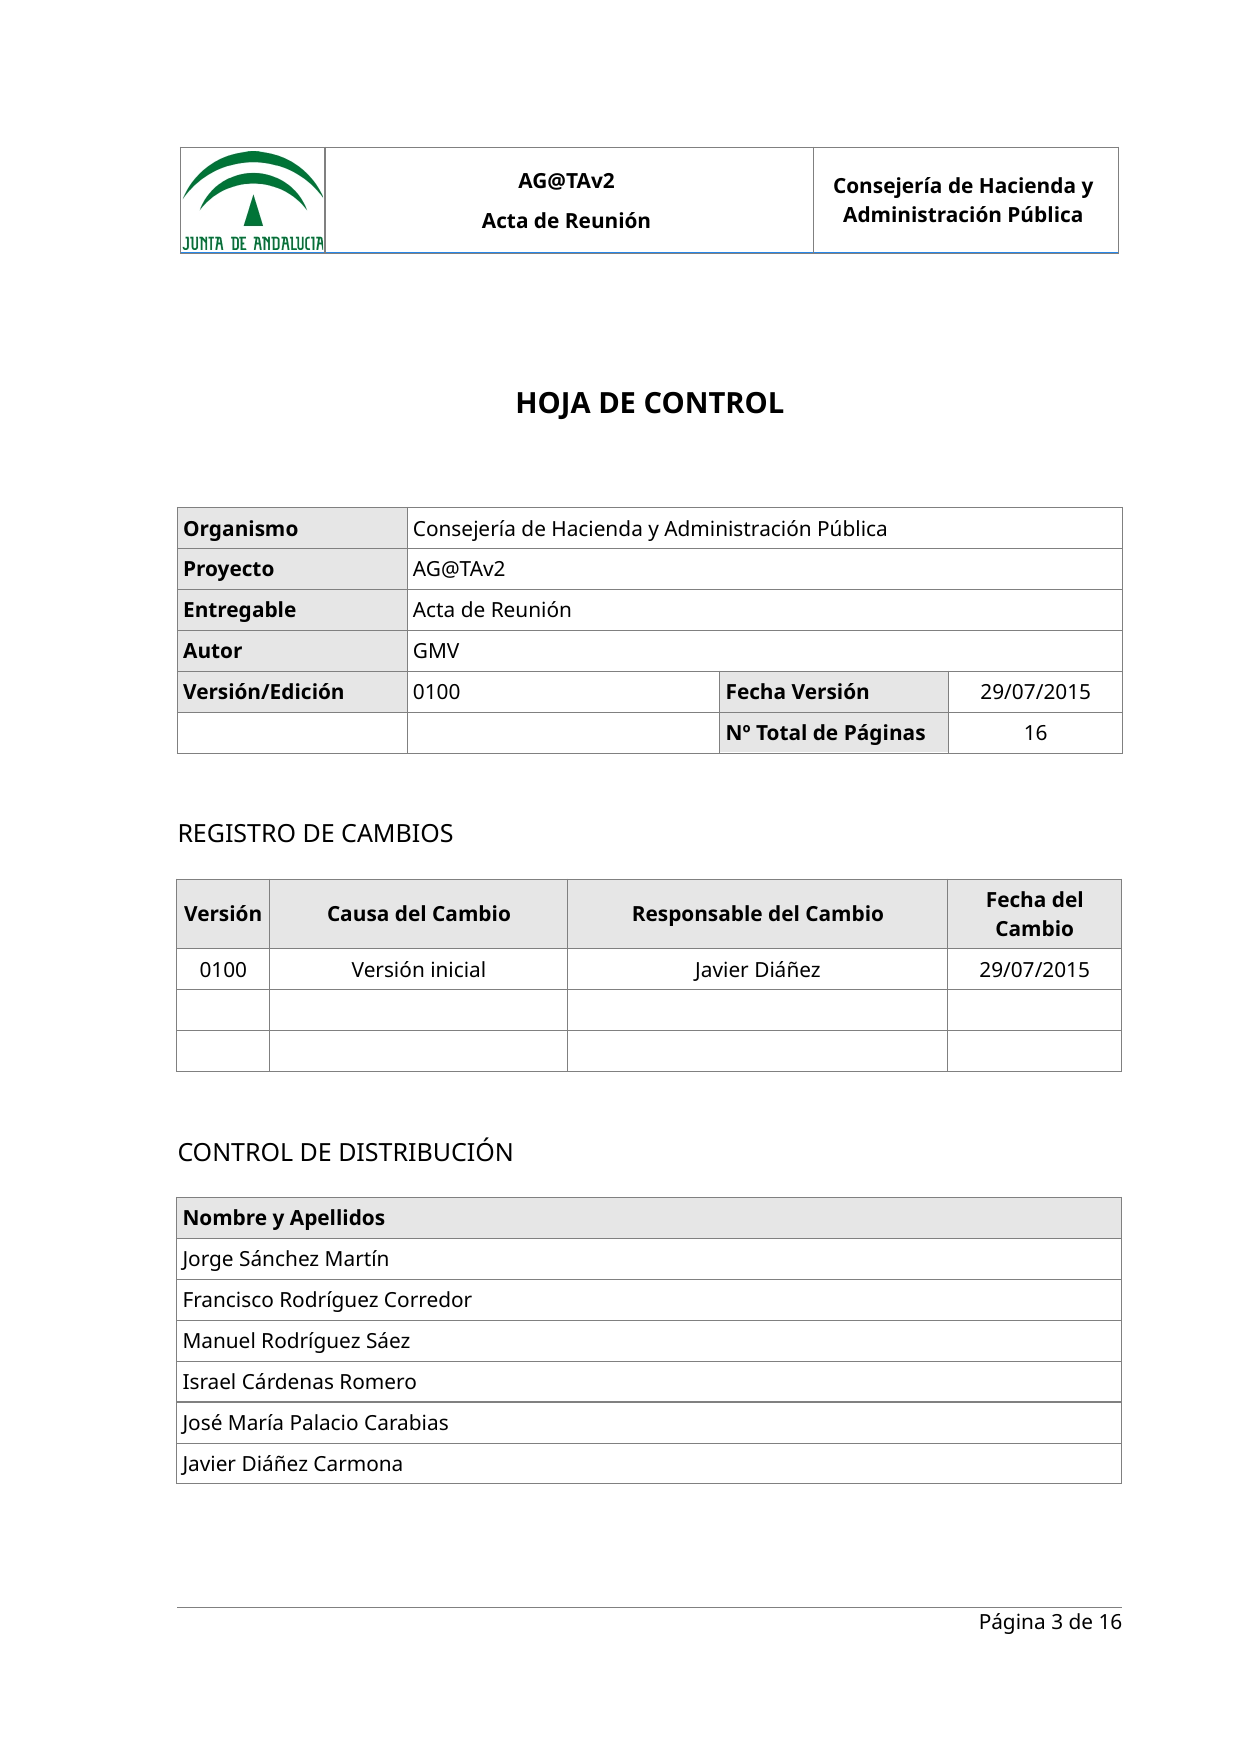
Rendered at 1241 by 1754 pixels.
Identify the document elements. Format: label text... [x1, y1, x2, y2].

picture [182, 151, 324, 250]
table_header Consejería de Hacienda y Administración Pública [408, 508, 1122, 548]
table_cell [178, 713, 407, 752]
table_cell [948, 990, 1121, 1030]
table_cell Javier Diáñez [568, 949, 947, 989]
table_header Causa del Cambio [270, 880, 567, 948]
text HOJA DE CONTROL [177, 382, 1122, 422]
table_cell AG@TAv2 [408, 549, 1122, 589]
table_cell 12 [949, 713, 1122, 752]
table_cell Versión inicial [270, 949, 567, 989]
table_cell 29/07/2015 [949, 672, 1122, 712]
table_cell [568, 1031, 947, 1071]
text REGISTRO DE CAMBIOS [177, 816, 1122, 850]
table_cell Proyecto [178, 549, 407, 589]
table_cell [177, 990, 269, 1030]
table_cell [270, 990, 567, 1030]
table_cell [948, 1031, 1121, 1071]
table_header Responsable del Cambio [568, 880, 947, 948]
table_cell Entregable [178, 590, 407, 630]
table_cell [408, 713, 719, 752]
table_cell Jorge Sánchez Martín [177, 1239, 1121, 1279]
table_cell 29/07/2015 [948, 949, 1121, 989]
table_cell Francisco Rodríguez Corredor [177, 1280, 1121, 1319]
table_cell Fecha Versión [720, 672, 948, 712]
table_header Organismo [178, 508, 407, 548]
table_cell 0100 [408, 672, 719, 712]
table_cell [177, 1031, 269, 1071]
table_header Nombre y Apellidos [177, 1198, 1121, 1238]
table_cell GMV [408, 631, 1122, 671]
table_cell Acta de Reunión [408, 590, 1122, 630]
table_cell Autor [178, 631, 407, 671]
table_cell [568, 990, 947, 1030]
table_header Versión [177, 880, 269, 948]
text CONTROL DE DISTRIBUCIÓN [177, 1134, 1122, 1168]
table_cell Manuel Rodríguez Sáez [177, 1321, 1121, 1361]
table_cell Israel Cárdenas Romero [177, 1362, 1121, 1401]
table_cell José María Palacio Carabias [177, 1403, 1121, 1442]
table_cell Nº Total de Páginas [720, 713, 948, 752]
table_header Fecha del Cambio [948, 880, 1121, 948]
table_cell Javier Diáñez Carmona [177, 1444, 1121, 1483]
table_cell Versión/Edición [178, 672, 407, 712]
table_cell [270, 1031, 567, 1071]
table_cell 0100 [177, 949, 269, 989]
